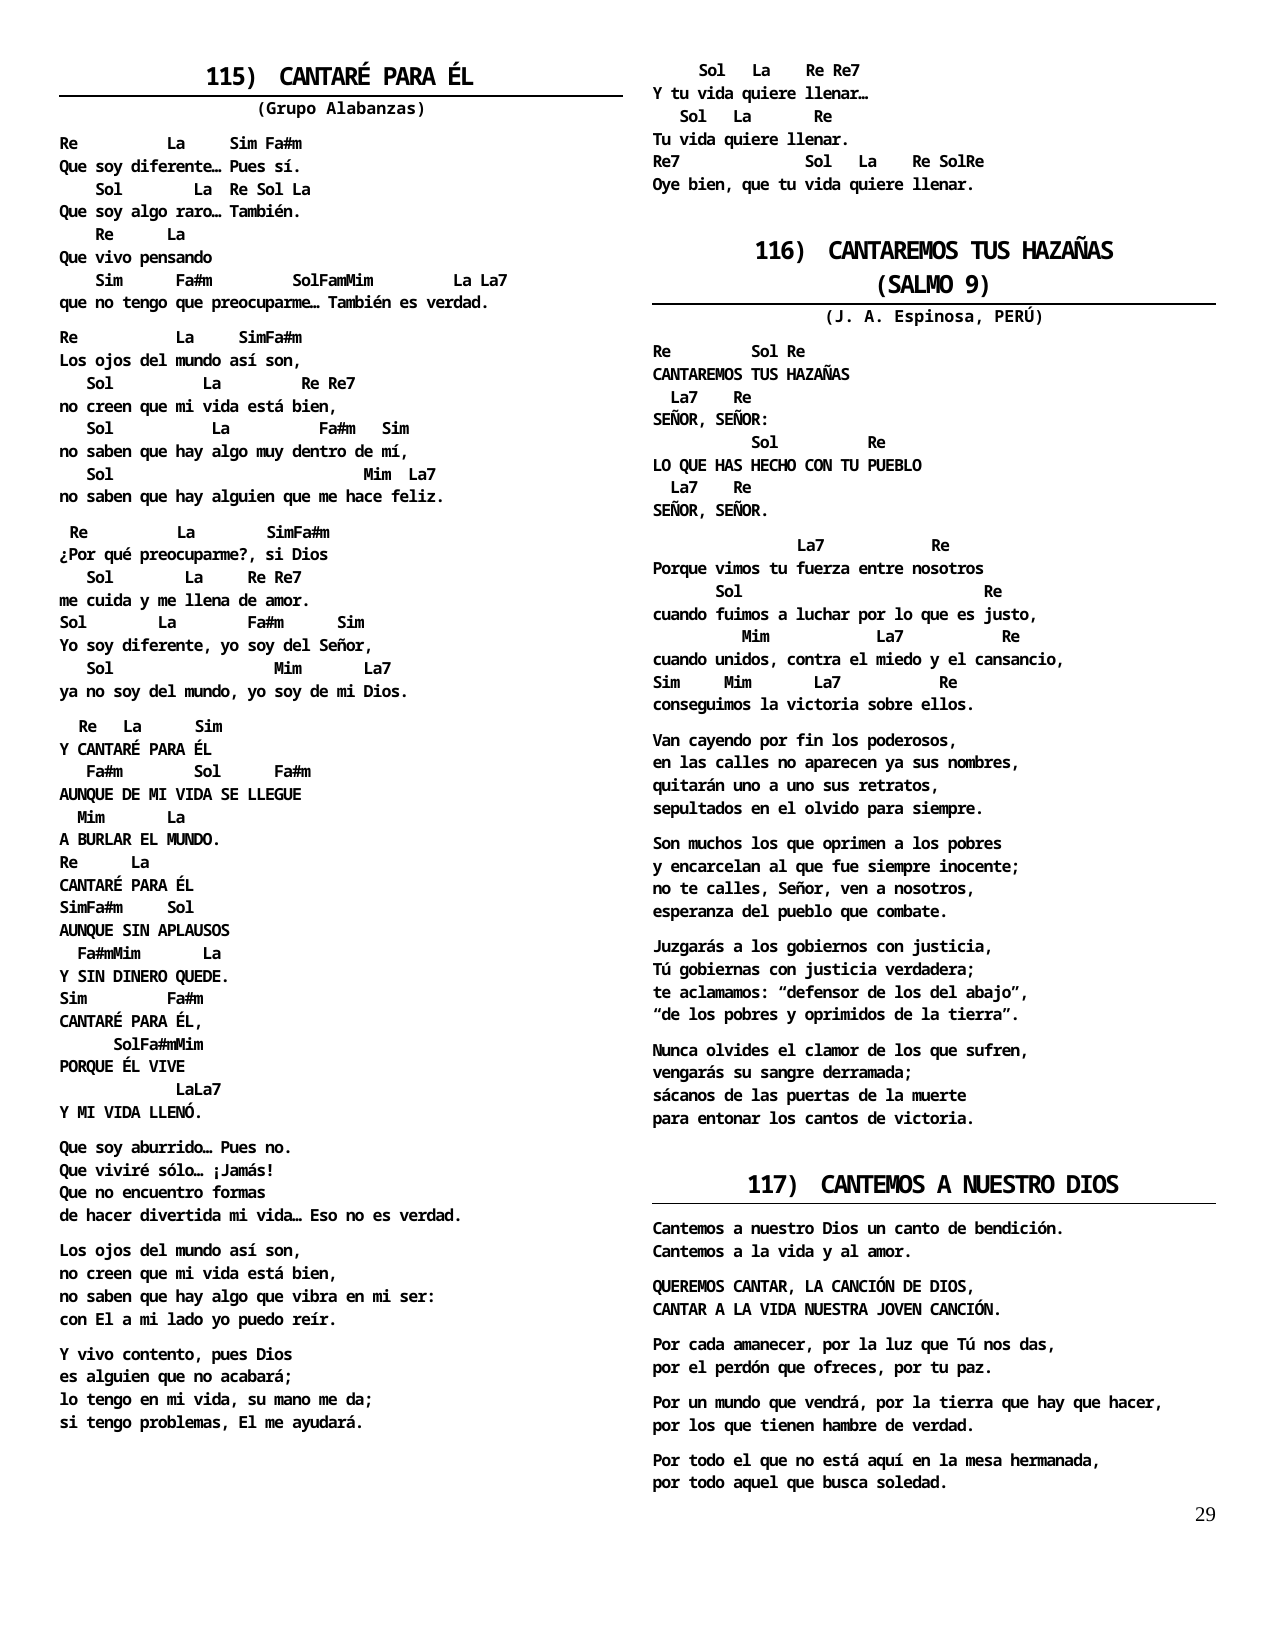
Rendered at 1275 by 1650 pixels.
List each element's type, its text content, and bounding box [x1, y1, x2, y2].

text Cantemos a nuestro Dios un canto de bendición. Cantemos a la vida y al amor. [652, 1217, 1216, 1262]
text Juzgarás a los gobiernos con justicia, Tú gobiernas con justicia verdadera; te aclamamos: “defensor de los del abajo”, “de los pobres y oprimidos de la tierra”. [652, 935, 1216, 1026]
subtitle Cantemos A Nuestro Dios [652, 1166, 1216, 1203]
text (J. A. Espinosa, PERÚ) [652, 305, 1216, 327]
text Son muchos los que oprimen a los pobres y encarcelan al que fue siempre inocente; no te calles, Señor, ven a nosotros, esperanza del pueblo que combate. [652, 831, 1216, 922]
text QUEREMOS CANTAR, LA CANCIÓN DE DIOS, CANTAR A LA VIDA NUESTRA JOVEN CANCIÓN. [652, 1274, 1216, 1320]
text Sol La Re Re7 Y tu vida quiere llenar… Sol La Re Tu vida quiere llenar. Re7 Sol La Re SolRe Oye bien, que tu vida quiere llenar. [652, 59, 1216, 195]
subtitle Cantaré Para Él [59, 59, 623, 95]
text Que soy aburrido… Pues no. Que viviré sólo… ¡Jamás! Que no encuentro formas de hacer divertida mi vida… Eso no es verdad. [59, 1136, 623, 1227]
text Por cada amanecer, por la luz que Tú nos das, por el perdón que ofreces, por tu paz. [652, 1332, 1216, 1378]
text Re La Sim Fa#m Que soy diferente… Pues sí. Sol La Re Sol La Que soy algo raro… También. Re La Que vivo pensando Sim Fa#m SolFamMim La La7 que no tengo que preocuparme… También es verdad. [59, 132, 623, 314]
subtitle Cantaremos Tus Hazañas (Salmo 9) [652, 233, 1216, 303]
text Por todo el que no está aquí en la mesa hermanada, por todo aquel que busca soledad. [652, 1448, 1216, 1494]
text Nunca olvides el clamor de los que sufren, vengarás su sangre derramada; sácanos de las puertas de la muerte para entonar los cantos de victoria. [652, 1038, 1216, 1129]
text Y vivo contento, pues Dios es alguien que no acabará; lo tengo en mi vida, su mano me da; si tengo problemas, El me ayudará. [59, 1342, 623, 1433]
text Por un mundo que vendrá, por la tierra que hay que hacer, por los que tienen hambre de verdad. [652, 1390, 1216, 1436]
text (Grupo Alabanzas) [59, 97, 623, 119]
text Re La SimFa#m ¿Por qué preocuparme?, si Dios Sol La Re Re7 me cuida y me llena de amor. Sol La Fa#m Sim Yo soy diferente, yo soy del Señor, Sol Mim La7 ya no soy del mundo, yo soy de mi Dios. [59, 520, 623, 702]
text Van cayendo por fin los poderosos, en las calles no aparecen ya sus nombres, quitarán uno a uno sus retratos, sepultados en el olvido para siempre. [652, 728, 1216, 819]
text La7 Re Porque vimos tu fuerza entre nosotros Sol Re cuando fuimos a luchar por lo que es justo, Mim La7 Re cuando unidos, contra el miedo y el cansancio, Sim Mim La7 Re conseguimos la victoria sobre ellos. [652, 534, 1216, 716]
text Re La SimFa#m Los ojos del mundo así son, Sol La Re Re7 no creen que mi vida está bien, Sol La Fa#m Sim no saben que hay algo muy dentro de mí, Sol Mim La7 no saben que hay alguien que me hace feliz. [59, 326, 623, 508]
text Re La Sim Y CANTARÉ PARA ÉL Fa#m Sol Fa#m AUNQUE DE MI VIDA SE LLEGUE Mim La A BURLAR EL MUNDO. Re La CANTARÉ PARA ÉL SimFa#m Sol AUNQUE SIN APLAUSOS Fa#mMim La Y SIN DINERO QUEDE. Sim Fa#m CANTARÉ PARA ÉL, SolFa#mMim PORQUE ÉL VIVE LaLa7 Y MI VIDA LLENÓ. [59, 714, 623, 1123]
text Los ojos del mundo así son, no creen que mi vida está bien, no saben que hay algo que vibra en mi ser: con El a mi lado yo puedo reír. [59, 1239, 623, 1330]
text Re Sol Re CANTAREMOS TUS HAZAÑAS La7 Re SEÑOR, SEÑOR: Sol Re LO QUE HAS HECHO CON TU PUEBLO La7 Re SEÑOR, SEÑOR. [652, 340, 1216, 521]
